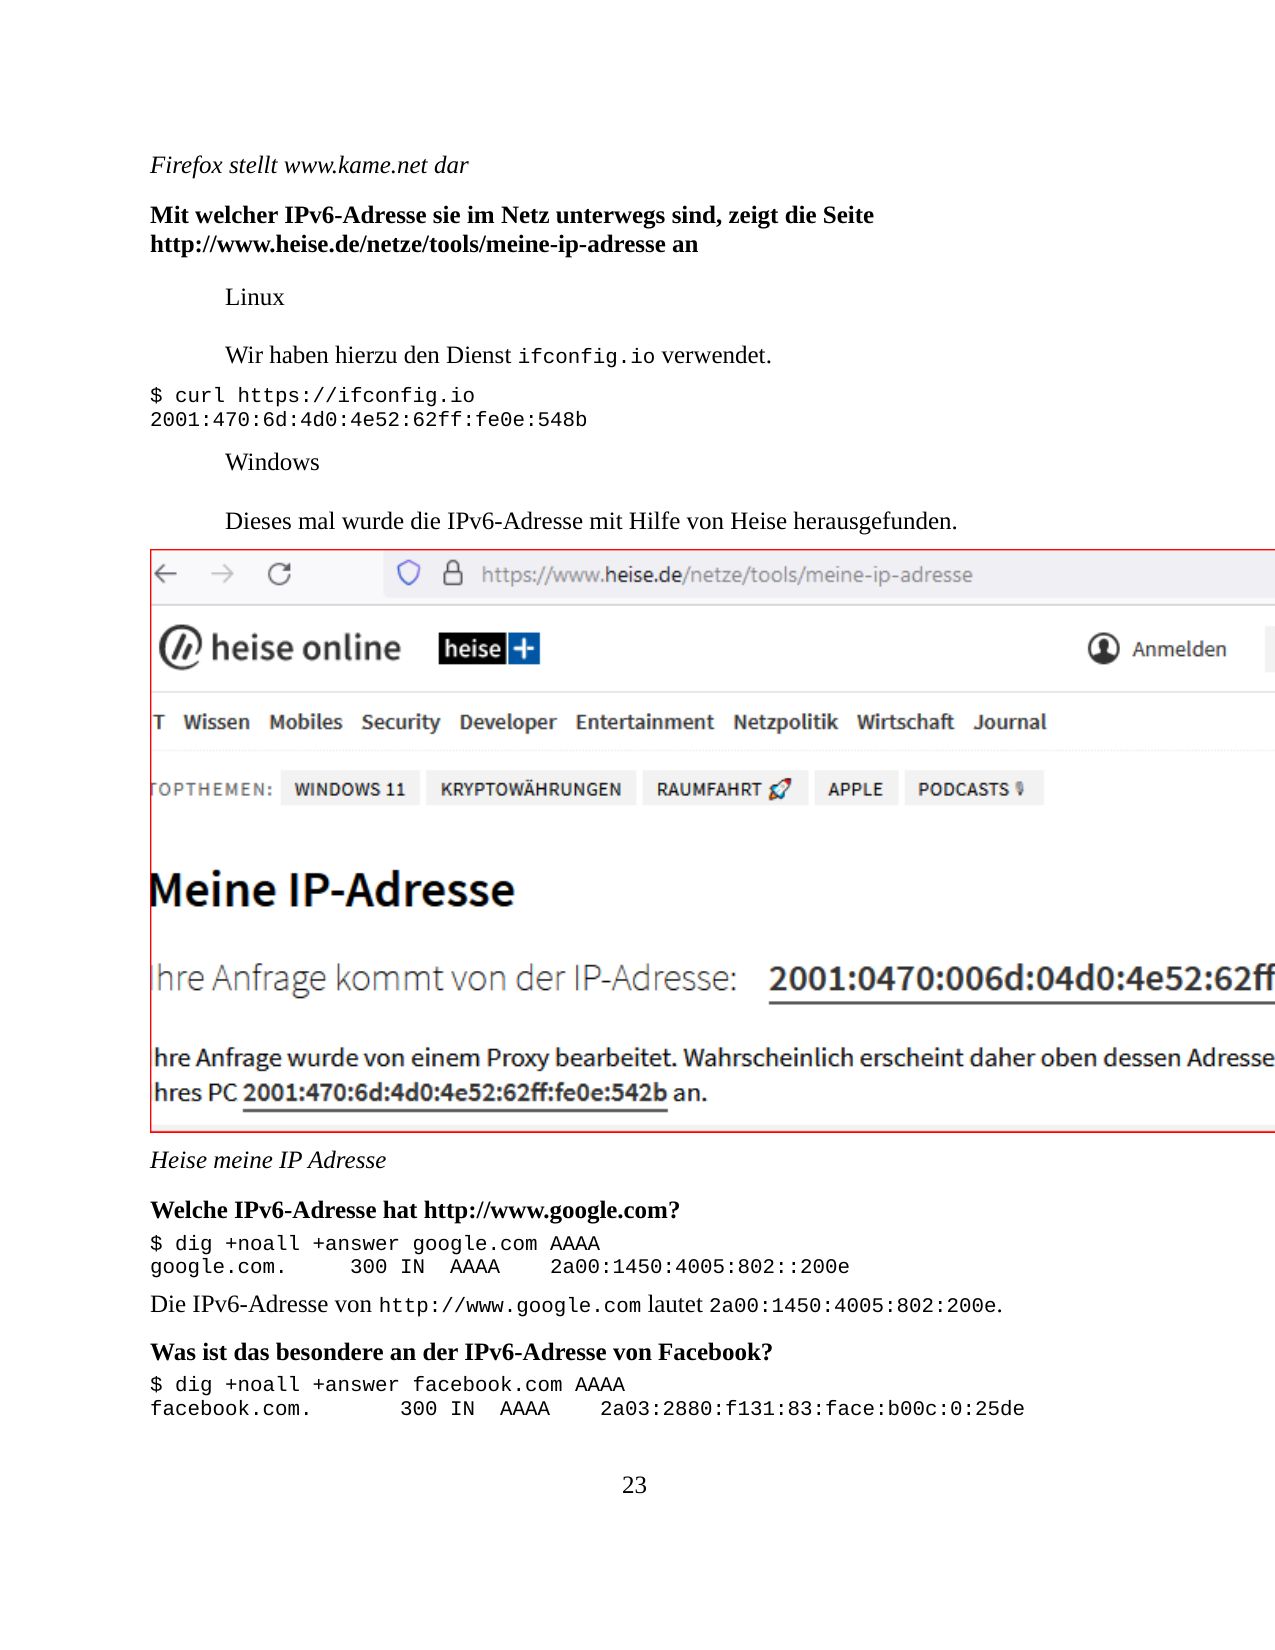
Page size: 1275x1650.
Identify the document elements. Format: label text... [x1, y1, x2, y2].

text Welche IPv6-Adresse hat http://www.google.com? [150, 1195, 1125, 1224]
text 2001:470:6d:4d0:4e52:62ff:fe0e:548b [150, 409, 1125, 432]
text $ dig +noall +answer google.com AAAA [150, 1233, 1125, 1256]
text Windows [225, 447, 1125, 476]
picture [150, 549, 1275, 1133]
text $ dig +noall +answer facebook.com AAAA [150, 1374, 1125, 1398]
text Linux [225, 282, 1125, 310]
text Mit welcher IPv6-Adresse sie im Netz unterwegs sind, zeigt die Seite http://www.heise.de/netze/tools/meine-ip-adresse an [150, 200, 1125, 258]
text Wir haben hierzu den Dienst ifconfig.io verwendet. [225, 340, 1125, 370]
text Die IPv6-Adresse von http://www.google.com lautet 2a00:1450:4005:802:200e. [150, 1289, 1125, 1319]
text Heise meine IP Adresse [150, 1145, 1125, 1174]
text facebook.com. 300 IN AAAA 2a03:2880:f131:83:face:b00c:0:25de [150, 1398, 1125, 1422]
text Firefox stellt www.kame.net dar [150, 150, 1125, 179]
text $ curl https://ifconfig.io [150, 385, 1125, 409]
text Was ist das besondere an der IPv6-Adresse von Facebook? [150, 1337, 1125, 1365]
text Dieses mal wurde die IPv6-Adresse mit Hilfe von Heise herausgefunden. [225, 506, 1125, 535]
text google.com. 300 IN AAAA 2a00:1450:4005:802::200e [150, 1256, 1125, 1280]
